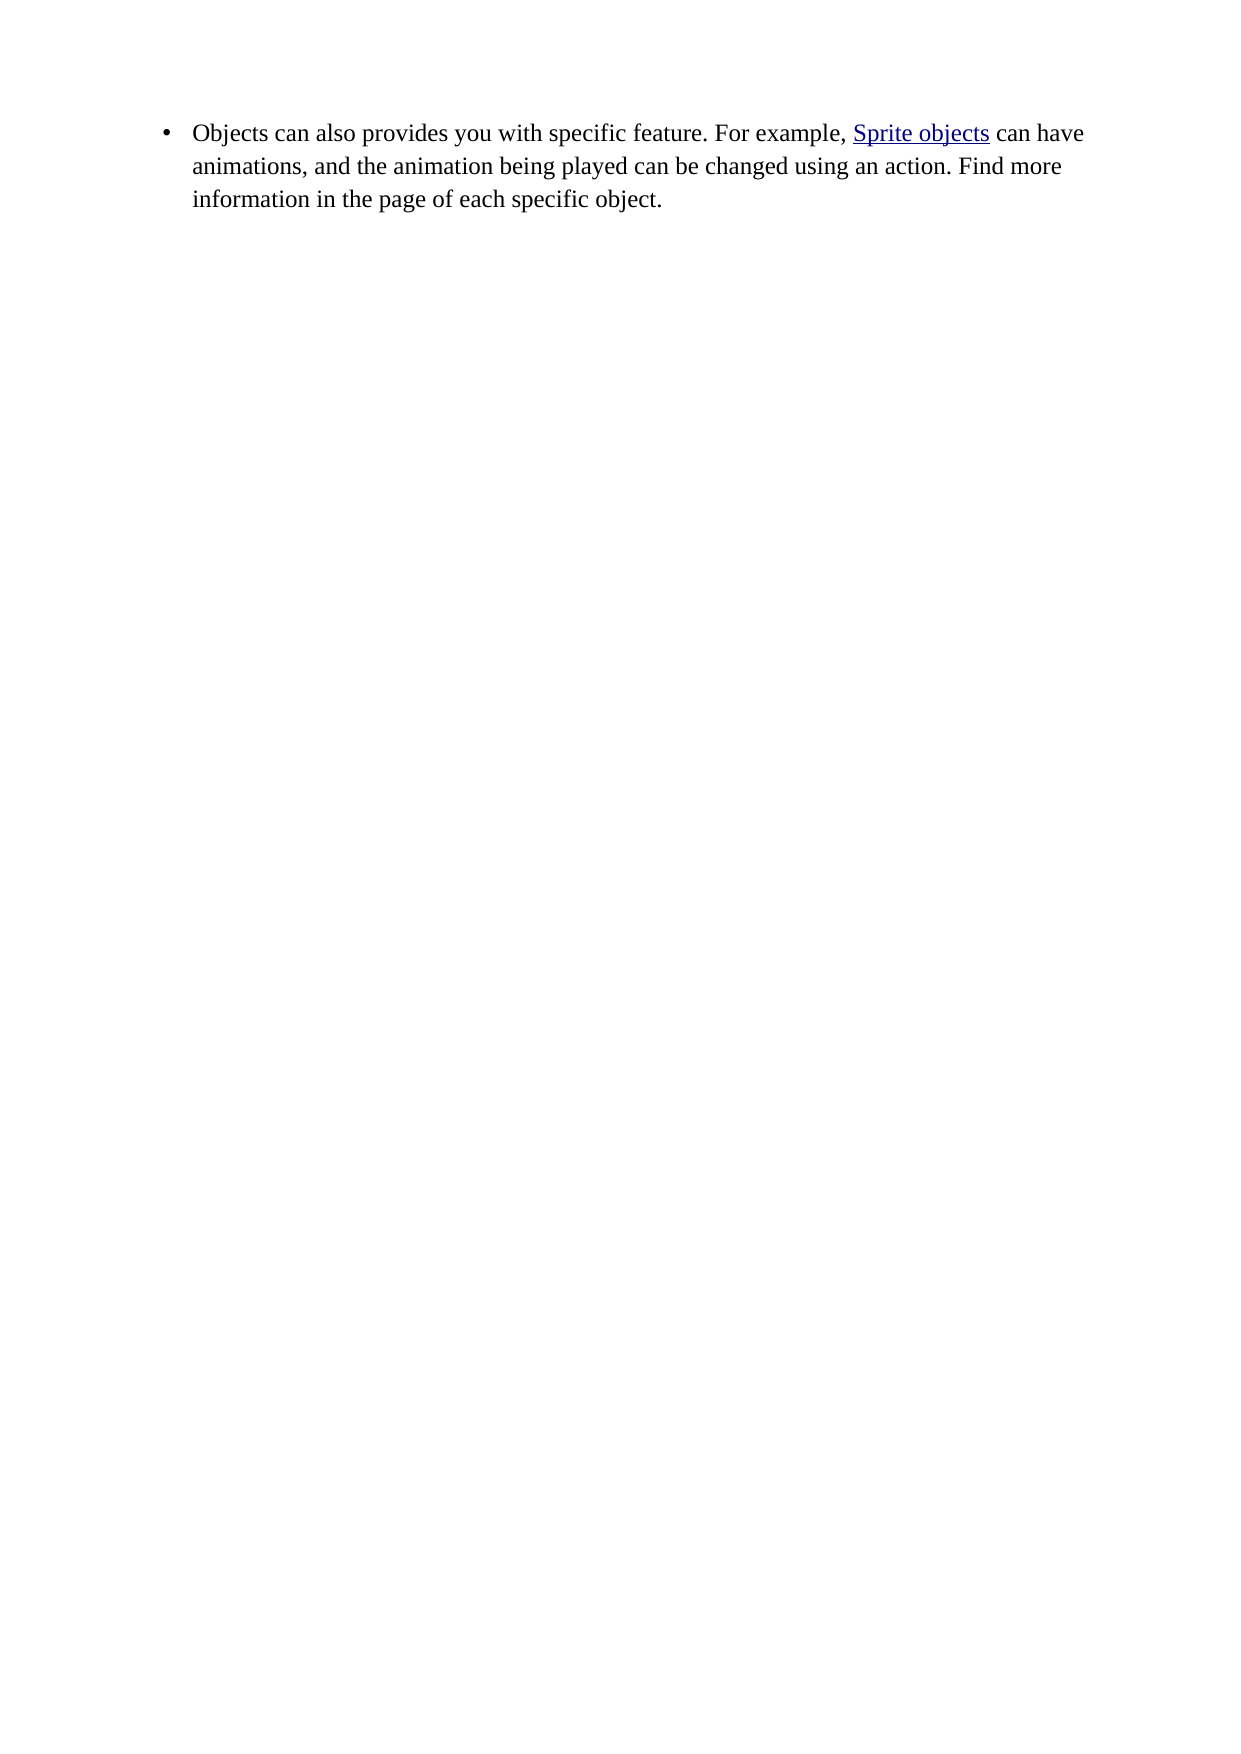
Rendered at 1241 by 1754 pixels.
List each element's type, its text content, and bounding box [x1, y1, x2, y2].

list Objects can also provides you with specific feature. For example, Sprite objects can have animations, and the animation being played can be changed using an action. Find more information in the page of each specific object. [162, 118, 1122, 213]
